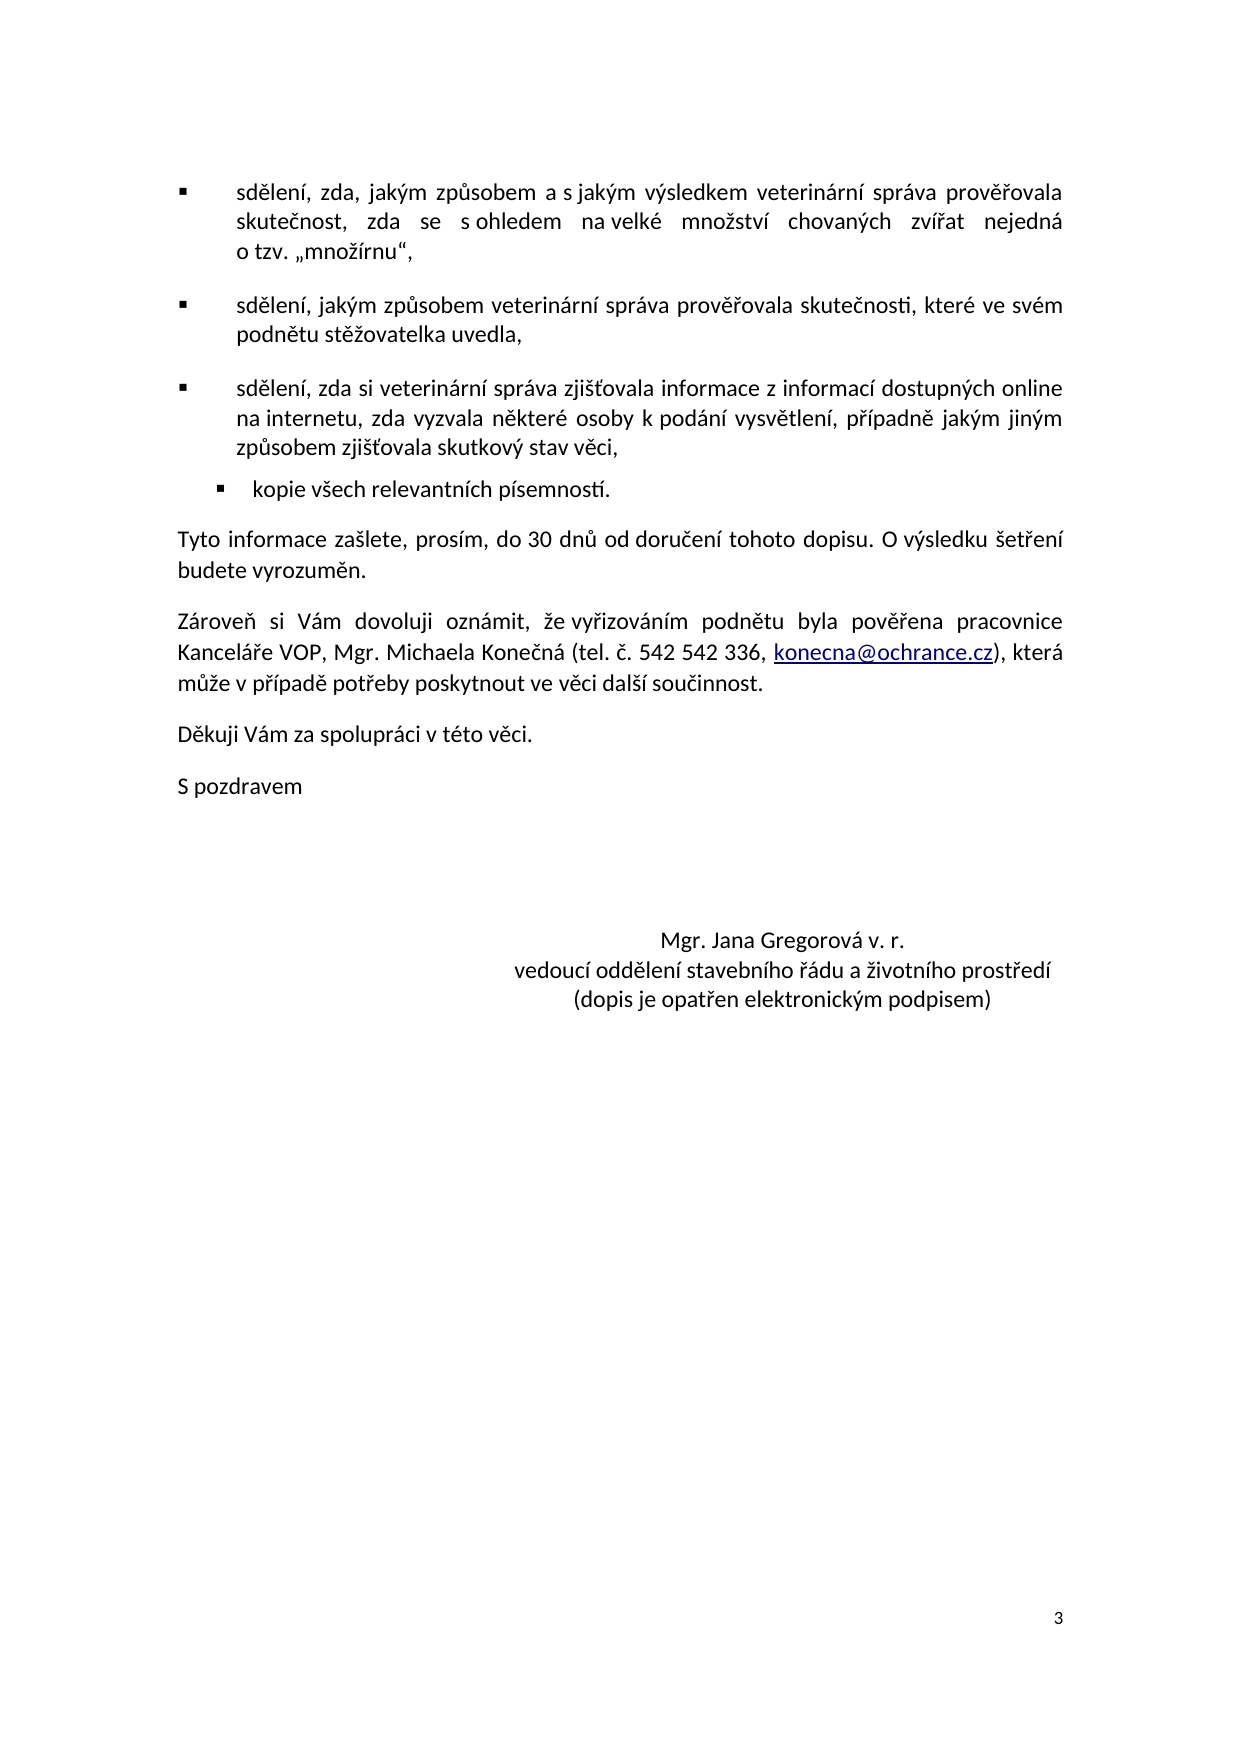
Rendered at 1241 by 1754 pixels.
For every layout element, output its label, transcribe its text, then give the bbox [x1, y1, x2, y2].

list sdělení, zda si veterinární správa zjišťovala informace z informací dostupných online na internetu, zda vyzvala některé osoby k podání vysvětlení, případně jakým jiným způsobem zjišťovala skutkový stav věci, [177, 373, 1063, 461]
text (dopis je opatřen elektronickým podpisem) [502, 984, 1063, 1013]
text Zároveň si Vám dovoluji oznámit, že vyřizováním podnětu byla pověřena pracovnice Kanceláře VOP, Mgr. Michaela Konečná (tel. č. 542 542 336, konecna@ochrance.cz), která může v případě potřeby poskytnout ve věci další součinnost. [177, 606, 1063, 697]
list kopie všech relevantních písemností. [215, 474, 1063, 503]
text Tyto informace zašlete, prosím, do 30 dnů od doručení tohoto dopisu. O výsledku šetření budete vyrozuměn. [177, 524, 1063, 584]
text S pozdravem [177, 771, 1063, 800]
text vedoucí oddělení stavebního řádu a životního prostředí [502, 955, 1063, 984]
list sdělení, jakým způsobem veterinární správa prověřovala skutečnosti, které ve svém podnětu stěžovatelka uvedla, [177, 290, 1063, 348]
text Mgr. Jana Gregorová v. r. [502, 926, 1063, 955]
list sdělení, zda, jakým způsobem a s jakým výsledkem veterinární správa prověřovala skutečnost, zda se s ohledem na velké množství chovaných zvířat nejedná o tzv. „množírnu“, [177, 177, 1063, 265]
text Děkuji Vám za spolupráci v této věci. [177, 719, 1063, 748]
